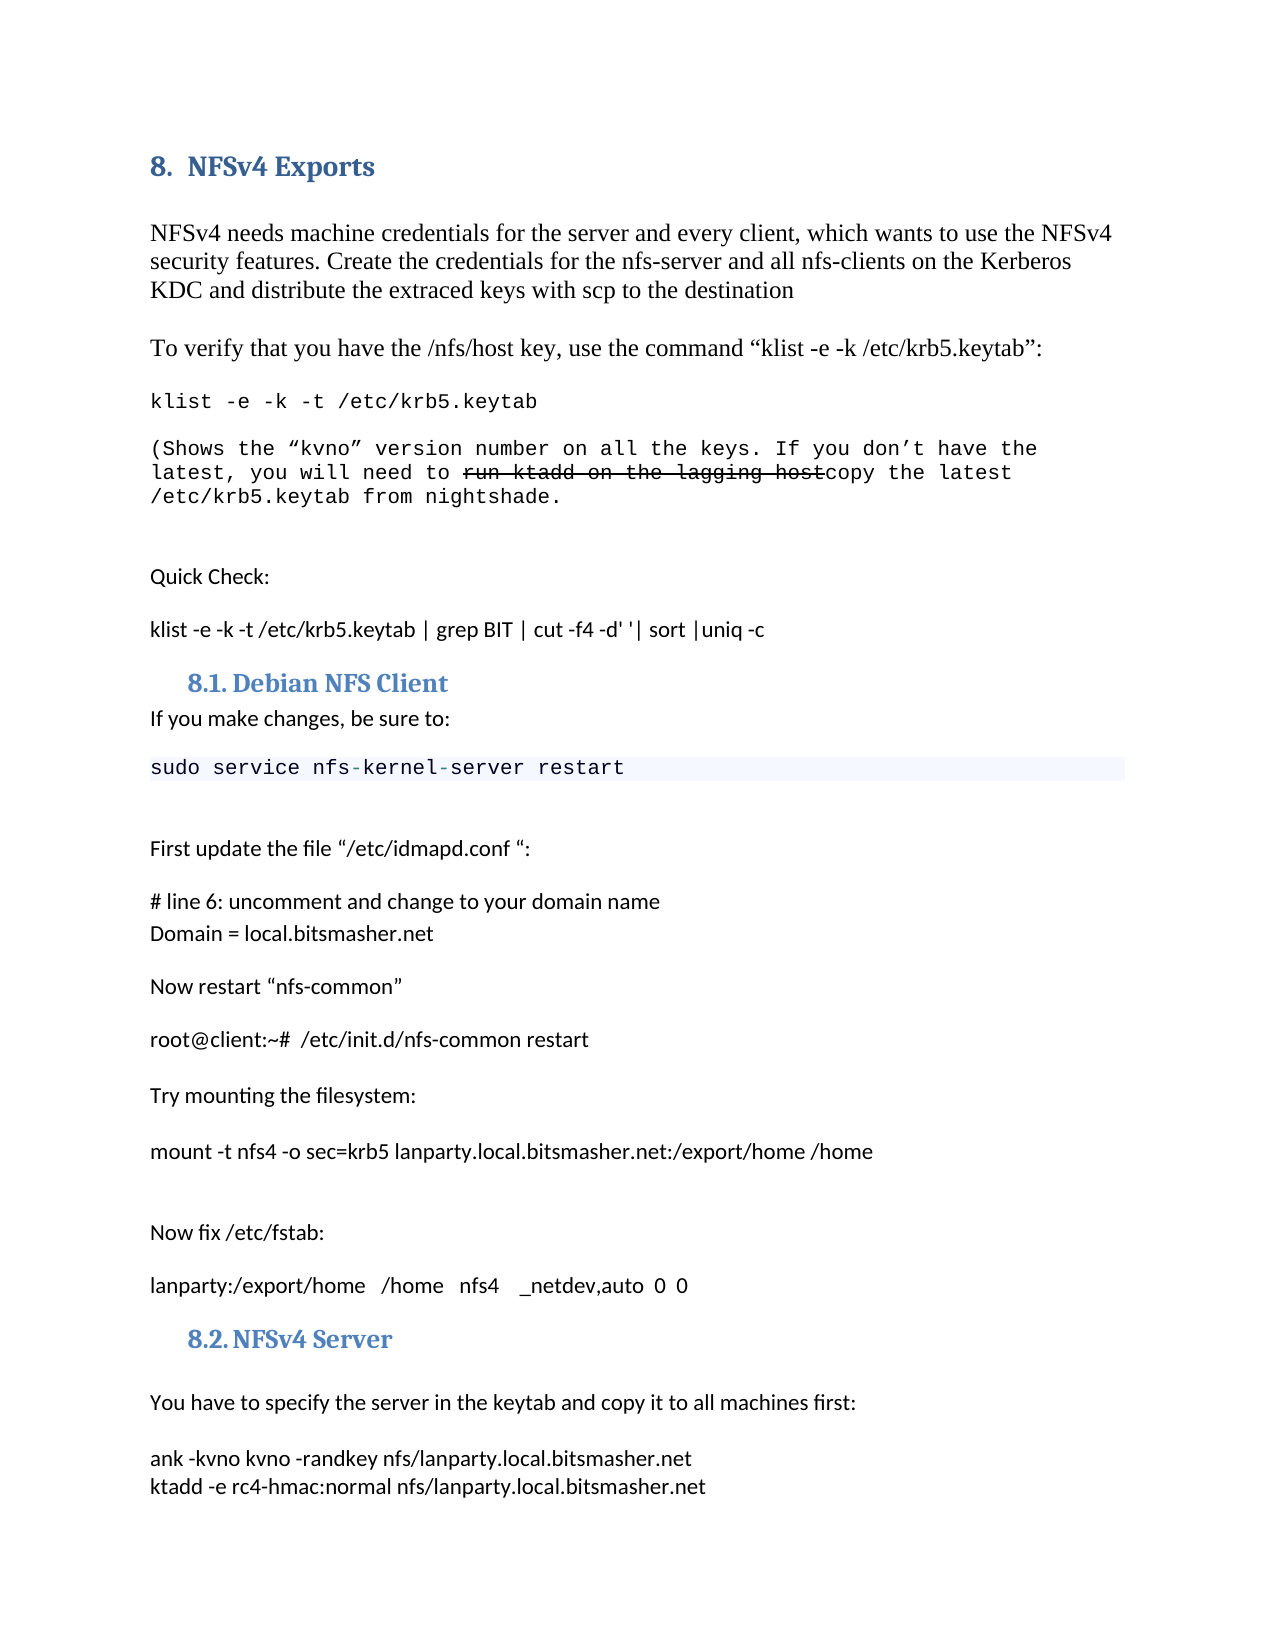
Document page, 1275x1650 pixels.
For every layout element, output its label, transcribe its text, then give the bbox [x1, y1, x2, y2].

text (Shows the “kvno” version number on all the keys. If you don’t have the latest, you will need to run ktadd on the lagging hostcopy the latest /etc/krb5.keytab from nightshade. [150, 438, 1125, 509]
text sudo service nfs-kernel-server restart [150, 757, 1125, 781]
text To verify that you have the /nfs/host key, use the command “klist -e -k /etc/krb5.keytab”: [150, 333, 1125, 362]
text If you make changes, be sure to: [150, 704, 1125, 732]
text klist -e -k -t /etc/krb5.keytab [150, 391, 1125, 415]
subtitle Debian NFS Client [187, 668, 1125, 699]
text Now fix /etc/fstab: [150, 1218, 1125, 1246]
text NFSv4 needs machine credentials for the server and every client, which wants to use the NFSv4 security features. Create the credentials for the nfs-server and all nfs-clients on the Kerberos KDC and distribute the extraced keys with scp to the destination [150, 218, 1125, 304]
text Quick Check: [150, 562, 1125, 590]
text # line 6: uncomment and change to your domain name Domain = local.bitsmasher.net [150, 887, 1125, 947]
text klist -e -k -t /etc/krb5.keytab | grep BIT | cut -f4 -d' '| sort |uniq -c [150, 615, 1125, 643]
text ktadd -e rc4-hmac:normal nfs/lanparty.local.bitsmasher.net [150, 1472, 1125, 1500]
text You have to specify the server in the keytab and copy it to all machines first: [150, 1388, 1125, 1416]
text Now restart “nfs-common” [150, 972, 1125, 1000]
subtitle NFSv4 Exports [150, 150, 1125, 183]
text lanparty:/export/home /home nfs4 _netdev,auto 0 0 [150, 1271, 1125, 1299]
text Try mounting the filesystem: [150, 1081, 1125, 1109]
text mount -t nfs4 -o sec=krb5 lanparty.local.bitsmasher.net:/export/home /home [150, 1137, 1125, 1165]
text First update the file “/etc/idmapd.conf “: [150, 834, 1125, 862]
text root@client:~# /etc/init.d/nfs-common restart [150, 1025, 1125, 1053]
subtitle NFSv4 Server [187, 1324, 1125, 1355]
text ank -kvno kvno -randkey nfs/lanparty.local.bitsmasher.net [150, 1444, 1125, 1472]
